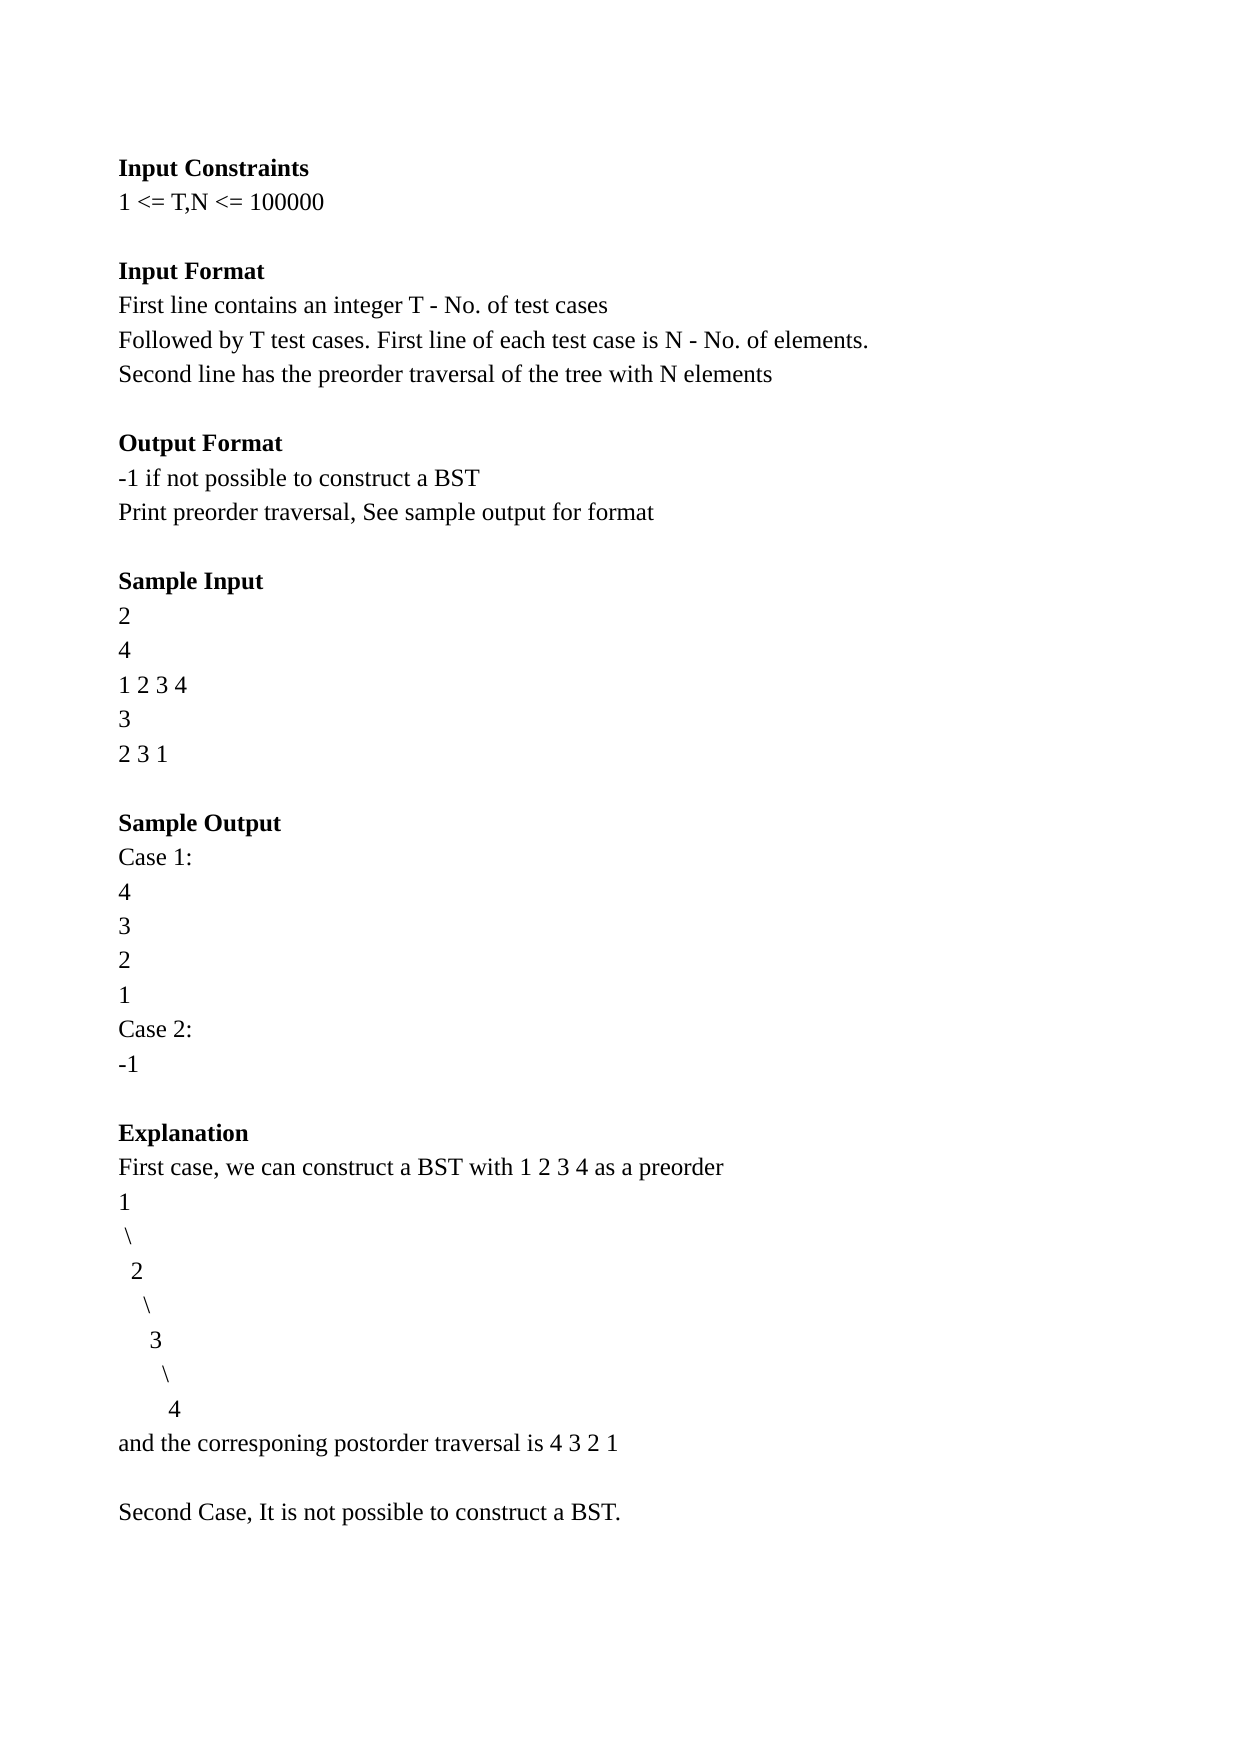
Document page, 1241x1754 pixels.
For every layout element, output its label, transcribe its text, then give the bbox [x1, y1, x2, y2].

text Input Constraints 1 <= T,N <= 100000 Input Format First line contains an integer T - No. of test cases Followed by T test cases. First line of each test case is N - No. of elements. Second line has the preorder traversal of the tree with N elements Output Format -1 if not possible to construct a BST Print preorder traversal, See sample output for format Sample Input 2 4 1 2 3 4 3 2 3 1 Sample Output Case 1: 4 3 2 1 Case 2: -1 Explanation First case, we can construct a BST with 1 2 3 4 as a preorder 1 \ 2 \ 3 \ 4 and the corresponing postorder traversal is 4 3 2 1 Second Case, It is not possible to construct a BST. [118, 118, 1122, 1526]
